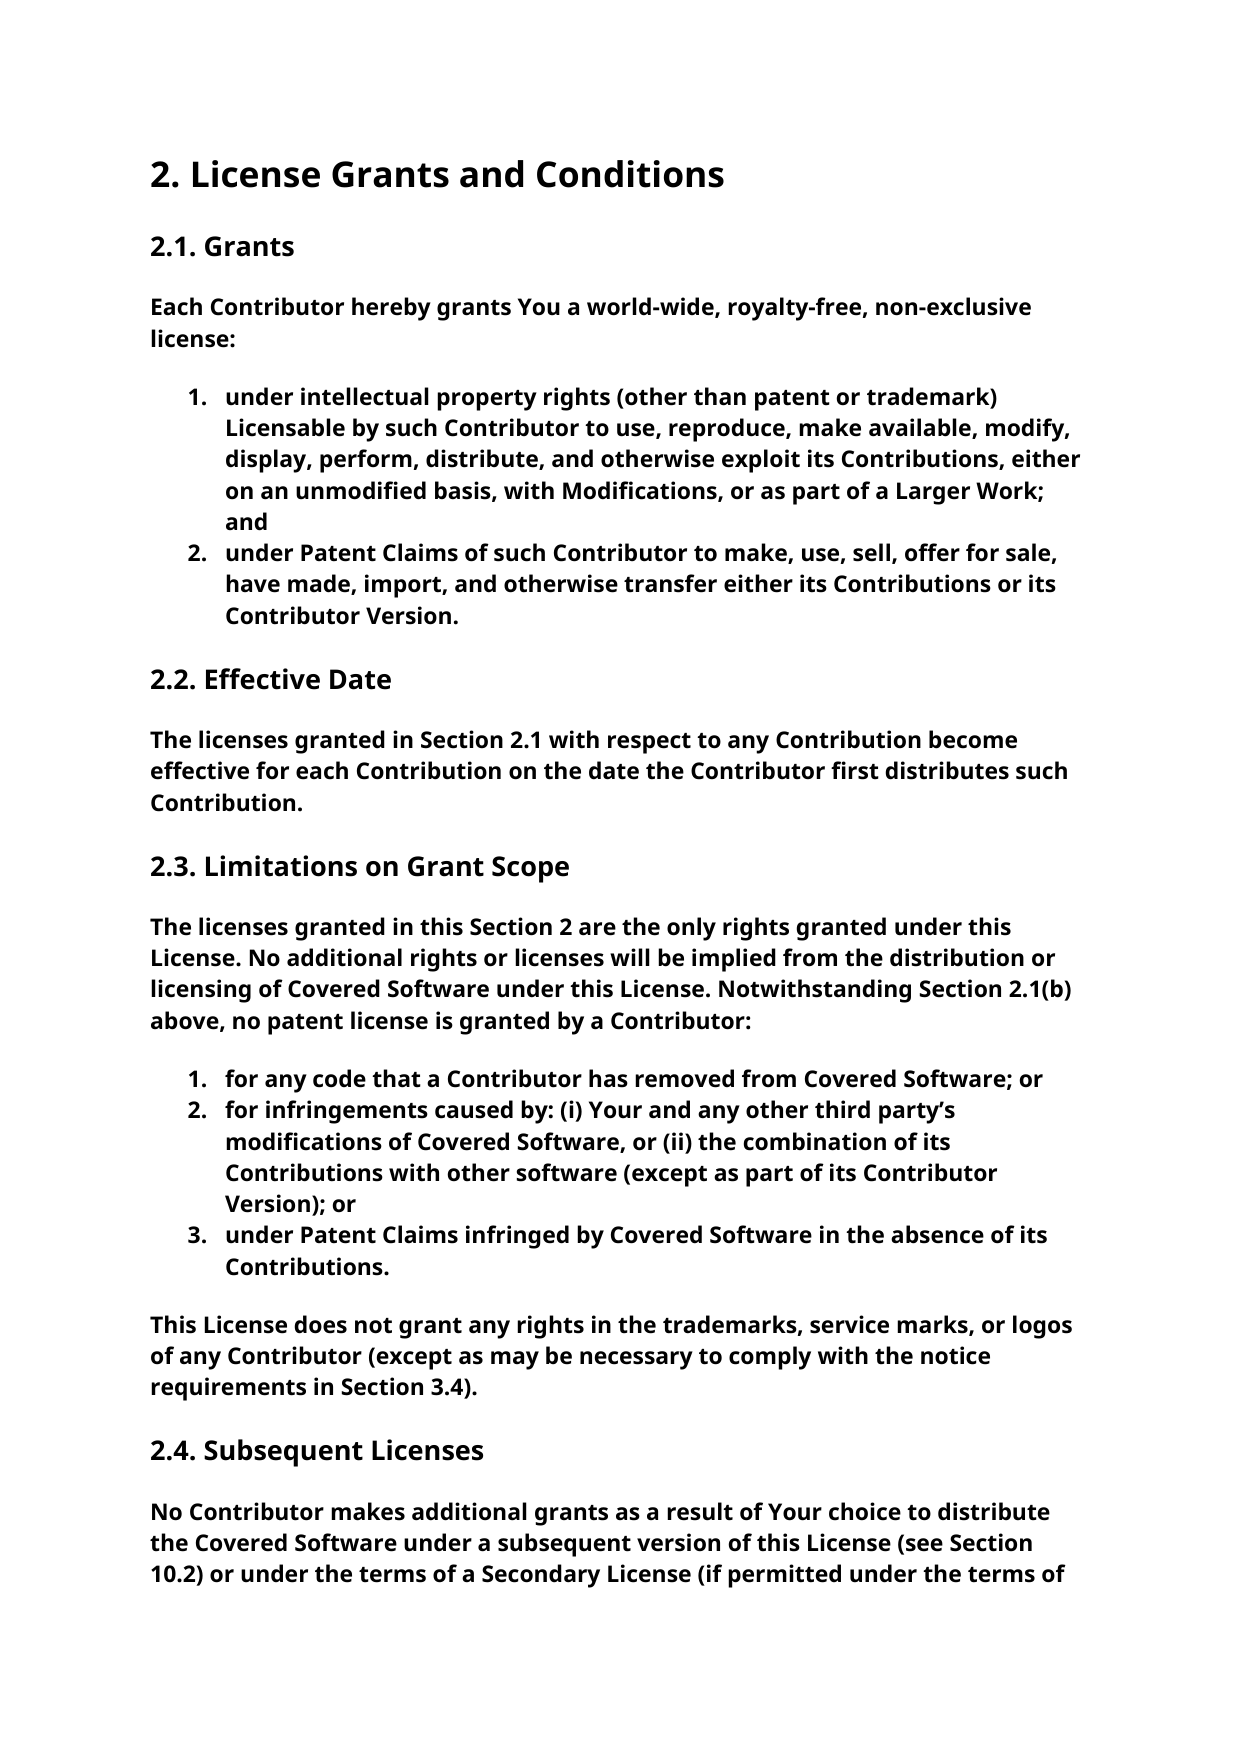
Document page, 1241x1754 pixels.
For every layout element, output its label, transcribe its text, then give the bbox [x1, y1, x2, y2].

text The licenses granted in Section 2.1 with respect to any Contribution become effective for each Contribution on the date the Contributor first distributes such Contribution. [150, 724, 1090, 818]
text Each Contributor hereby grants You a world-wide, royalty-free, non-exclusive license: [150, 291, 1090, 354]
text The licenses granted in this Section 2 are the only rights granted under this License. No additional rights or licenses will be implied from the distribution or licensing of Covered Software under this License. Notwithstanding Section 2.1(b) above, no patent license is granted by a Contributor: [150, 911, 1090, 1036]
list under Patent Claims of such Contributor to make, use, sell, offer for sale, have made, import, and otherwise transfer either its Contributions or its Contributor Version. [187, 537, 1090, 631]
list under Patent Claims infringed by Covered Software in the absence of its Contributions. [187, 1219, 1090, 1282]
subtitle 2.3. Limitations on Grant Scope [150, 847, 1090, 884]
text This License does not grant any rights in the trademarks, service marks, or logos of any Contributor (except as may be necessary to comply with the notice requirements in Section 3.4). [150, 1309, 1090, 1403]
subtitle 2.2. Effective Date [150, 660, 1090, 697]
list under intellectual property rights (other than patent or trademark) Licensable by such Contributor to use, reproduce, make available, modify, display, perform, distribute, and otherwise exploit its Contributions, either on an unmodified basis, with Modifications, or as part of a Larger Work; and [187, 381, 1090, 537]
text No Contributor makes additional grants as a result of Your choice to distribute the Covered Software under a subsequent version of this License (see Section 10.2) or under the terms of a Secondary License (if permitted under the terms of [150, 1496, 1090, 1589]
list for infringements caused by: (i) Your and any other third party’s modifications of Covered Software, or (ii) the combination of its Contributions with other software (except as part of its Contributor Version); or [187, 1094, 1090, 1219]
subtitle 2.4. Subsequent Licenses [150, 1432, 1090, 1469]
list for any code that a Contributor has removed from Covered Software; or [187, 1063, 1090, 1094]
subtitle 2.1. Grants [150, 227, 1090, 264]
subtitle 2. License Grants and Conditions [150, 150, 1090, 198]
